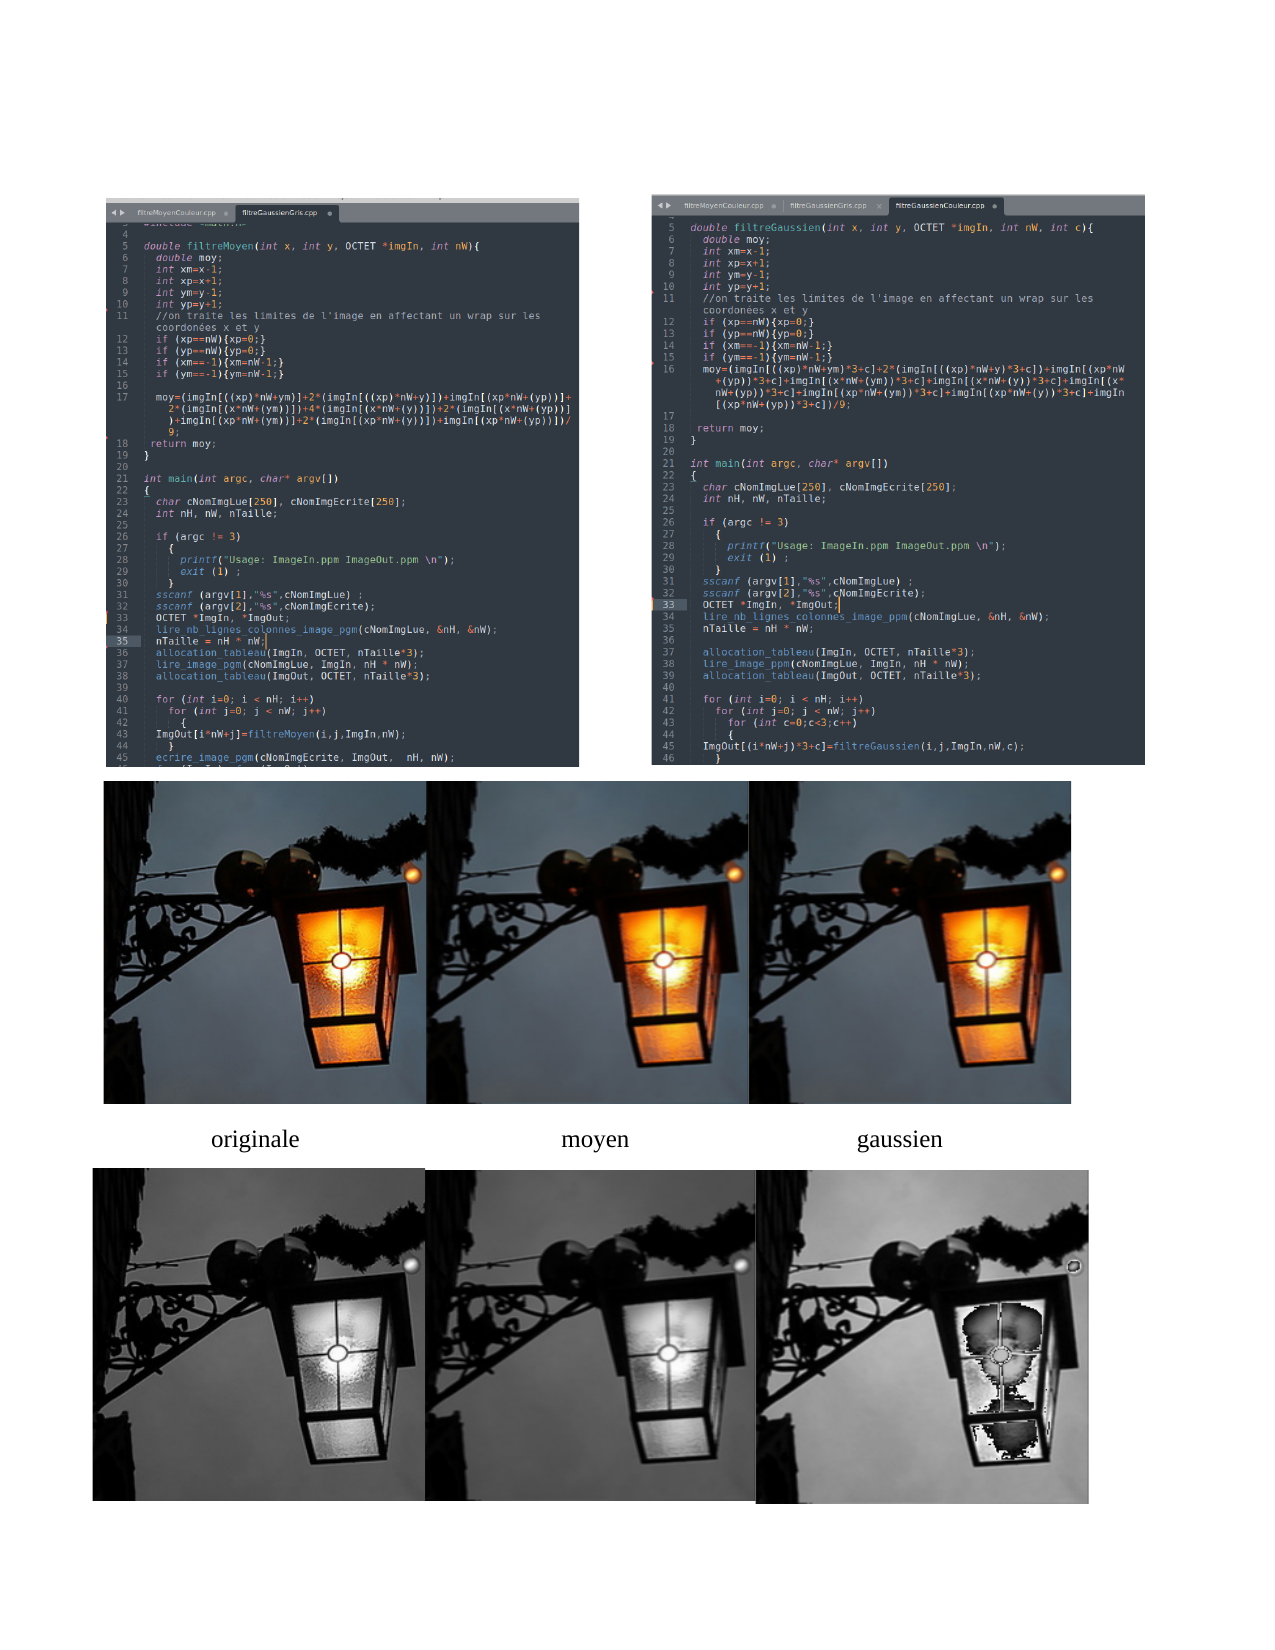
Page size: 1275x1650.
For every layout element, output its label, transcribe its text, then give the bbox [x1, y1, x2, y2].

picture [103, 781, 1072, 1104]
picture [92, 1168, 1089, 1504]
text originale moyen gaussien [118, 1124, 1157, 1153]
